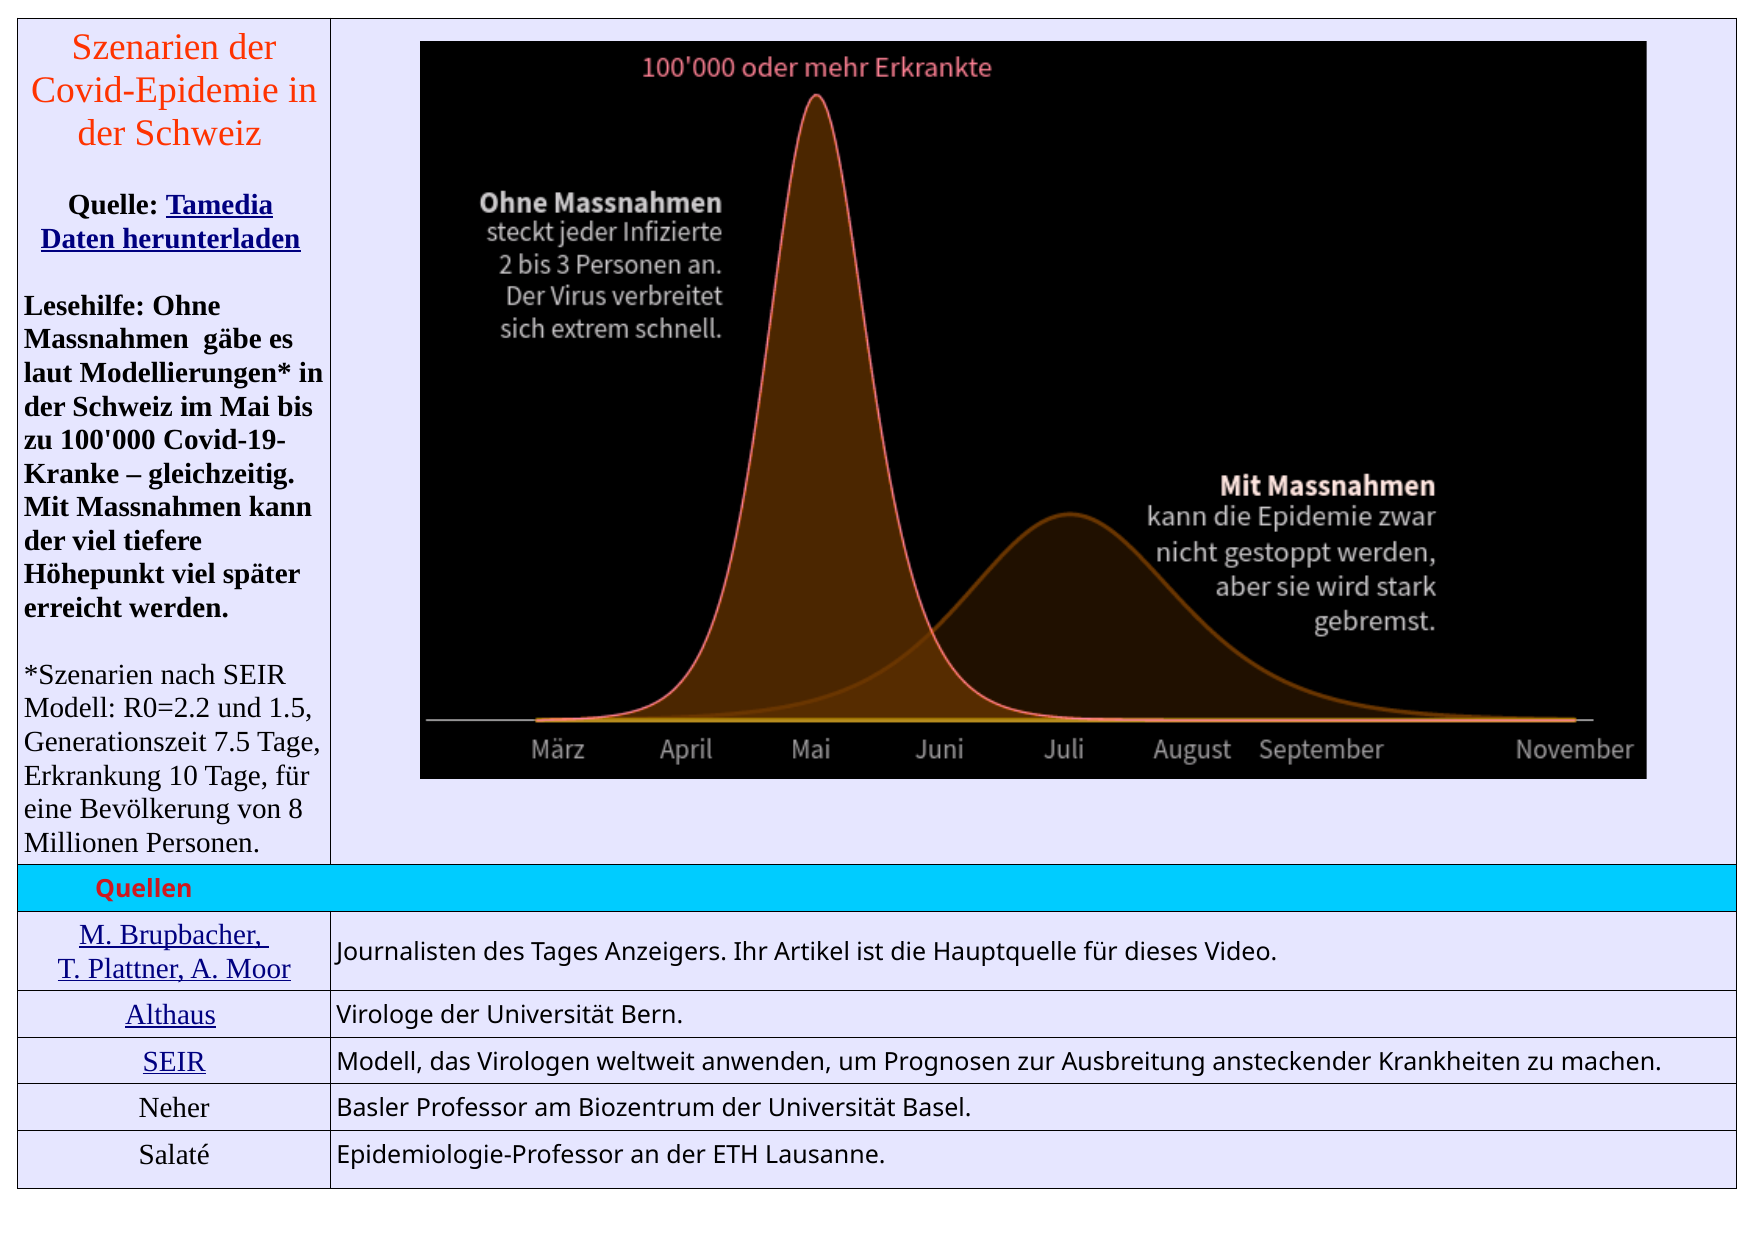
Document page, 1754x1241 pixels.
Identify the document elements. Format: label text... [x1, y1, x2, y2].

table_cell Virologe der Universität Bern. [331, 991, 1736, 1037]
table_cell [331, 19, 1736, 864]
table_cell M. Brupbacher, T. Plattner, A. Moor [18, 912, 330, 990]
table_cell Salaté [18, 1131, 330, 1188]
table_cell Quellen [18, 865, 1736, 911]
table_cell Szenarien der Covid-Epidemie in der Schweiz Quelle: Tamedia Daten herunterladen Lesehilfe: Ohne Massnahmen gäbe es laut Modellierungen* in der Schweiz im Mai bis zu 100'000 Covid-19-Kranke – gleichzeitig. Mit Massnahmen kann der viel tiefere Höhepunkt viel später erreicht werden. *Szenarien nach SEIR Modell: R0=2.2 und 1.5, Generationszeit 7.5 Tage, Erkrankung 10 Tage, für eine Bevölkerung von 8 Millionen Personen. [18, 19, 330, 864]
table_cell Neher [18, 1084, 330, 1130]
picture [420, 41, 1647, 779]
table_cell Epidemiologie-Professor an der ETH Lausanne. [331, 1131, 1736, 1188]
table_cell Althaus [18, 991, 330, 1037]
table_cell Journalisten des Tages Anzeigers. Ihr Artikel ist die Hauptquelle für dieses Video. [331, 912, 1736, 990]
table_cell SEIR [18, 1038, 330, 1083]
table_cell Basler Professor am Biozentrum der Universität Basel. [331, 1084, 1736, 1130]
table_cell Modell, das Virologen weltweit anwenden, um Prognosen zur Ausbreitung ansteckender Krankheiten zu machen. [331, 1038, 1736, 1083]
